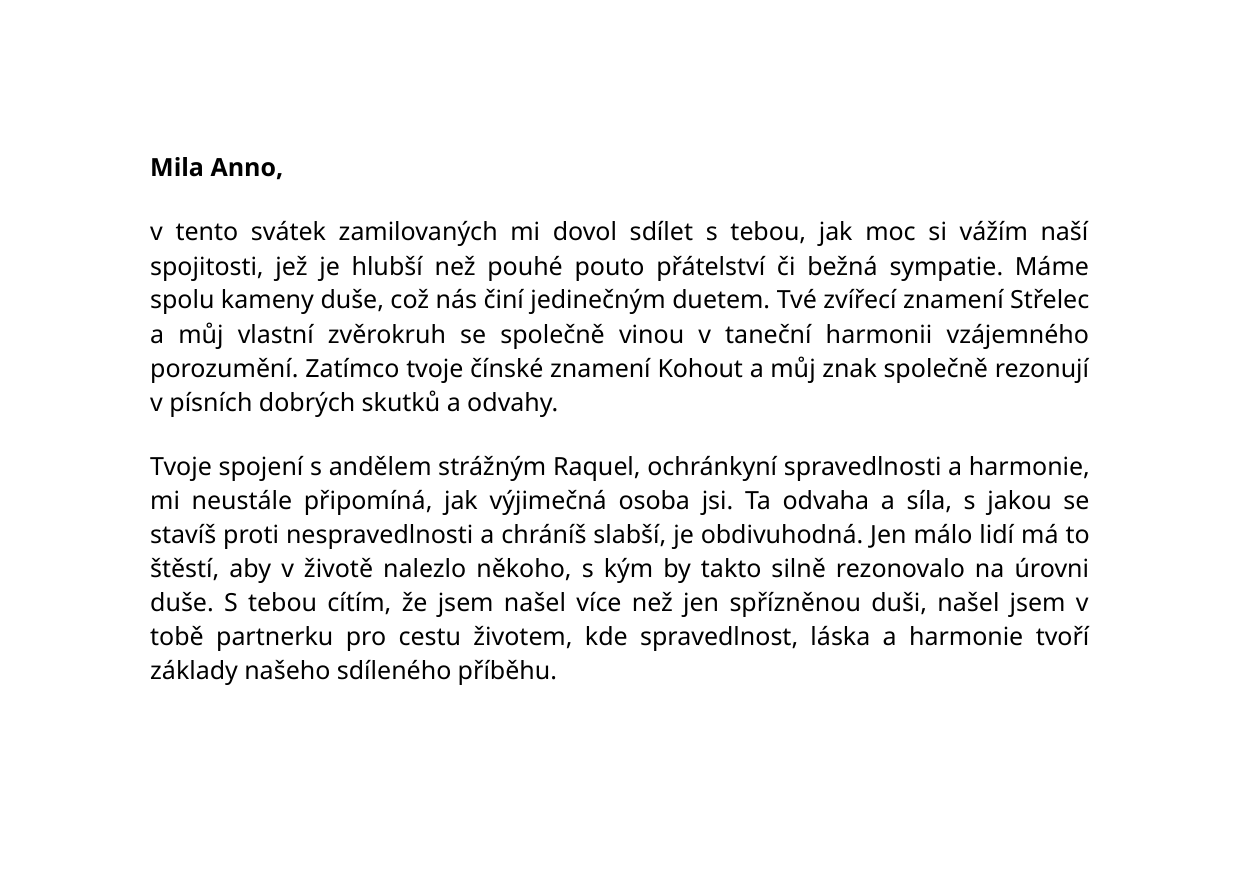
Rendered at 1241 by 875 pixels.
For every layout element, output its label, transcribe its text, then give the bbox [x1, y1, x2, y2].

text v tento svátek zamilovaných mi dovol sdílet s tebou, jak moc si vážím naší spojitosti, jež je hlubší než pouhé pouto přátelství či bežná sympatie. Máme spolu kameny duše, což nás činí jedinečným duetem. Tvé zvířecí znamení Střelec a můj vlastní zvěrokruh se společně vinou v taneční harmonii vzájemného porozumění. Zatímco tvoje čínské znamení Kohout a můj znak společně rezonují v písních dobrých skutků a odvahy. [150, 214, 1091, 418]
text Tvoje spojení s andělem strážným Raquel, ochránkyní spravedlnosti a harmonie, mi neustále připomíná, jak výjimečná osoba jsi. Ta odvaha a síla, s jakou se stavíš proti nespravedlnosti a chráníš slabší, je obdivuhodná. Jen málo lidí má to štěstí, aby v životě nalezlo někoho, s kým by takto silně rezonovalo na úrovni duše. S tebou cítím, že jsem našel více než jen spřízněnou duši, našel jsem v tobě partnerku pro cestu životem, kde spravedlnost, láska a harmonie tvoří základy našeho sdíleného příběhu. [150, 448, 1091, 687]
text Mila Anno, [150, 150, 1091, 184]
